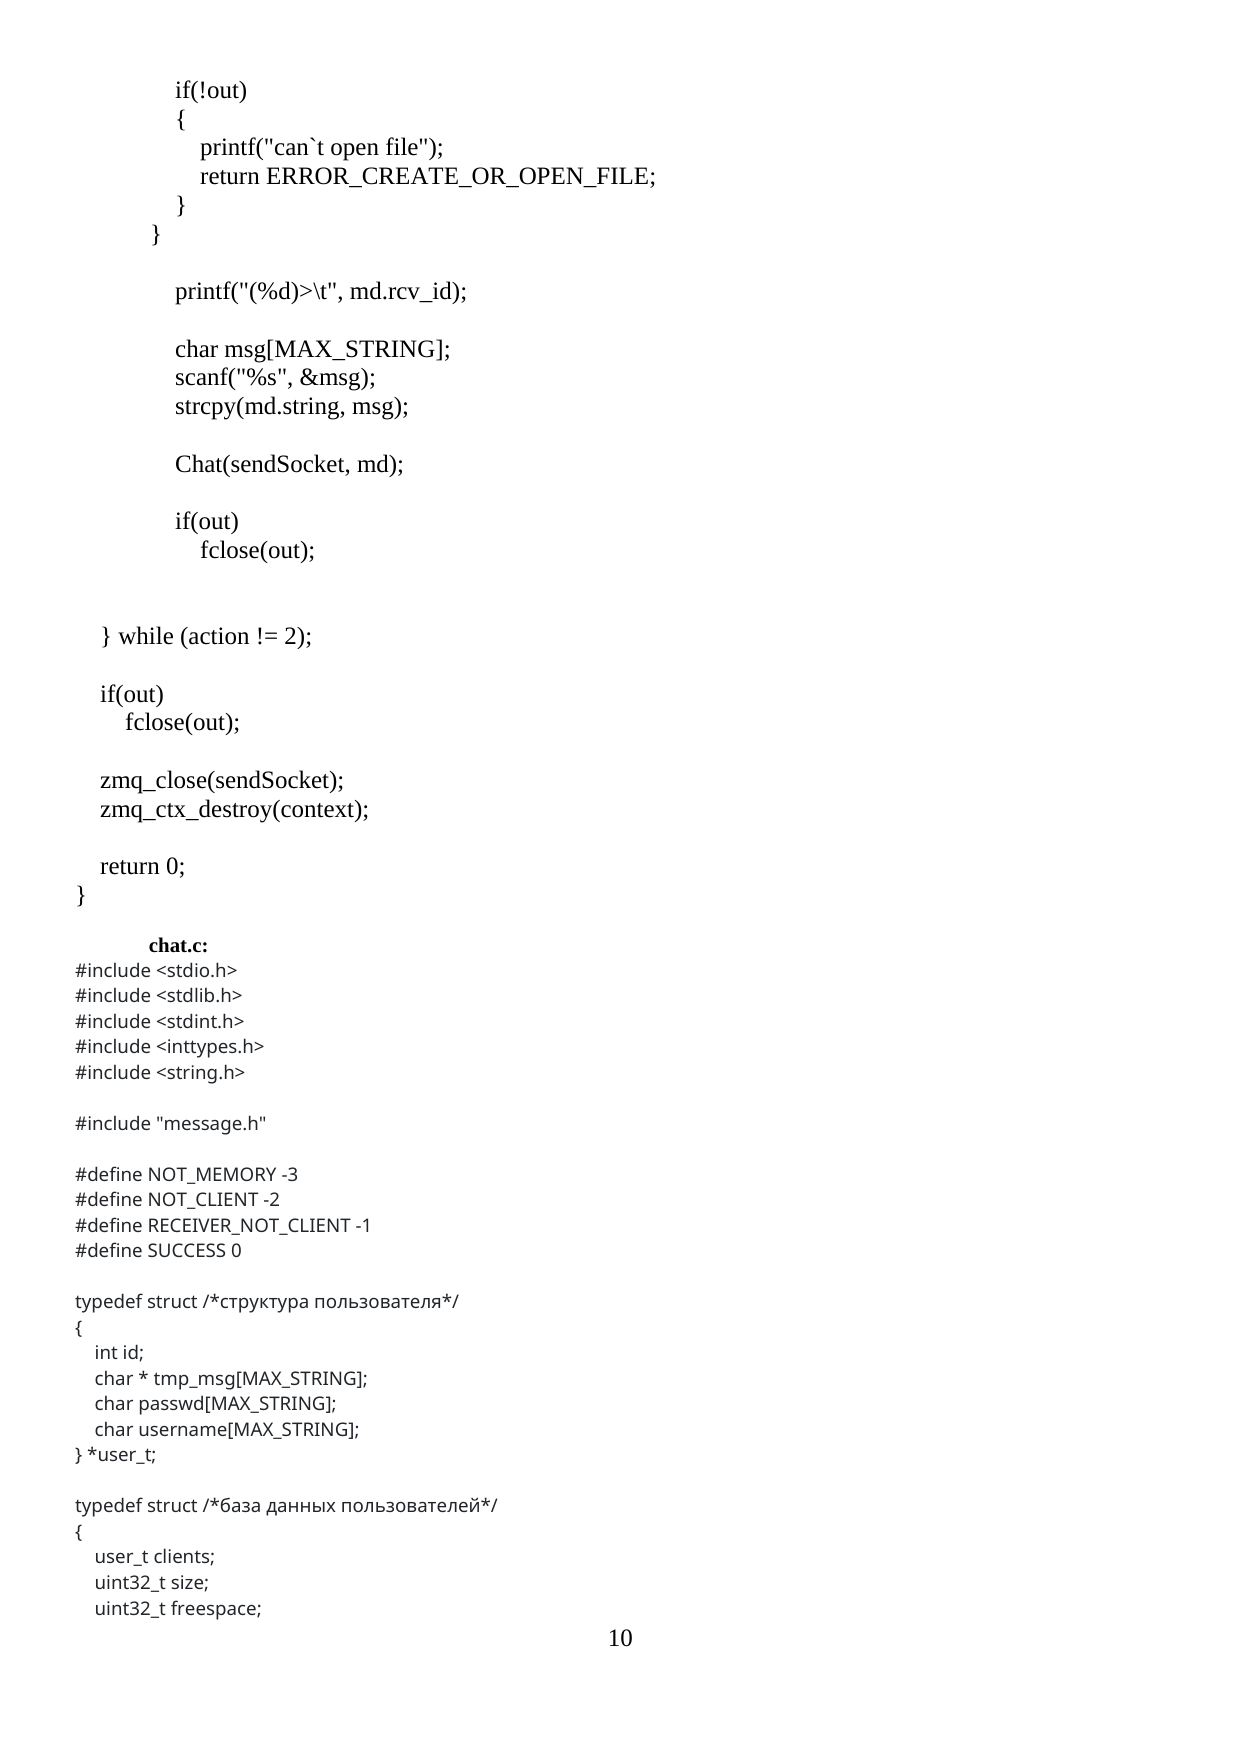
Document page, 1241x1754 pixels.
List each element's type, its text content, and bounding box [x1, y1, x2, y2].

text strcpy(md.string, msg); [75, 391, 1165, 420]
text char msg[MAX_STRING]; [75, 334, 1165, 362]
text { [75, 1518, 1165, 1544]
text if(out) [75, 506, 1165, 535]
text printf("can`t open file"); [75, 132, 1165, 161]
text zmq_close(sendSocket); [75, 765, 1165, 794]
text char * tmp_msg[MAX_STRING]; [75, 1365, 1165, 1391]
text #define NOT_CLIENT -2 [75, 1187, 1165, 1212]
text printf("(%d)>\t", md.rcv_id); [75, 276, 1165, 305]
text #include <string.h> [75, 1059, 1165, 1084]
text } *user_t; [75, 1442, 1165, 1467]
text typedef struct /*база данных пользователей*/ [75, 1493, 1165, 1518]
text fclose(out); [75, 535, 1165, 564]
text int id; [75, 1340, 1165, 1365]
text return 0; [75, 851, 1165, 880]
text return ERROR_CREATE_OR_OPEN_FILE; [75, 161, 1165, 190]
text uint32_t size; [75, 1569, 1165, 1595]
text fclose(out); [75, 707, 1165, 736]
text #define NOT_MEMORY -3 [75, 1161, 1165, 1187]
text if(out) [75, 679, 1165, 707]
text #define RECEIVER_NOT_CLIENT -1 [75, 1212, 1165, 1238]
text Chat(sendSocket, md); [75, 449, 1165, 477]
text #include <inttypes.h> [75, 1033, 1165, 1059]
text #define SUCCESS 0 [75, 1238, 1165, 1263]
text { [75, 1314, 1165, 1340]
text #include <stdlib.h> [75, 982, 1165, 1008]
text user_t clients; [75, 1544, 1165, 1569]
text if(!out) [75, 75, 1165, 104]
text zmq_ctx_destroy(context); [75, 794, 1165, 822]
text #include <stdio.h> [75, 957, 1165, 982]
text chat.c: [75, 933, 1165, 957]
text } [75, 880, 1165, 909]
text uint32_t freespace; [75, 1595, 1165, 1620]
text #include <stdint.h> [75, 1008, 1165, 1033]
text char passwd[MAX_STRING]; [75, 1391, 1165, 1416]
text #include "message.h" [75, 1110, 1165, 1136]
text } while (action != 2); [75, 621, 1165, 650]
text char username[MAX_STRING]; [75, 1416, 1165, 1442]
text { [75, 104, 1165, 132]
text } [75, 219, 1165, 247]
text scanf("%s", &msg); [75, 362, 1165, 391]
text } [75, 190, 1165, 219]
text typedef struct /*структура пользователя*/ [75, 1289, 1165, 1314]
